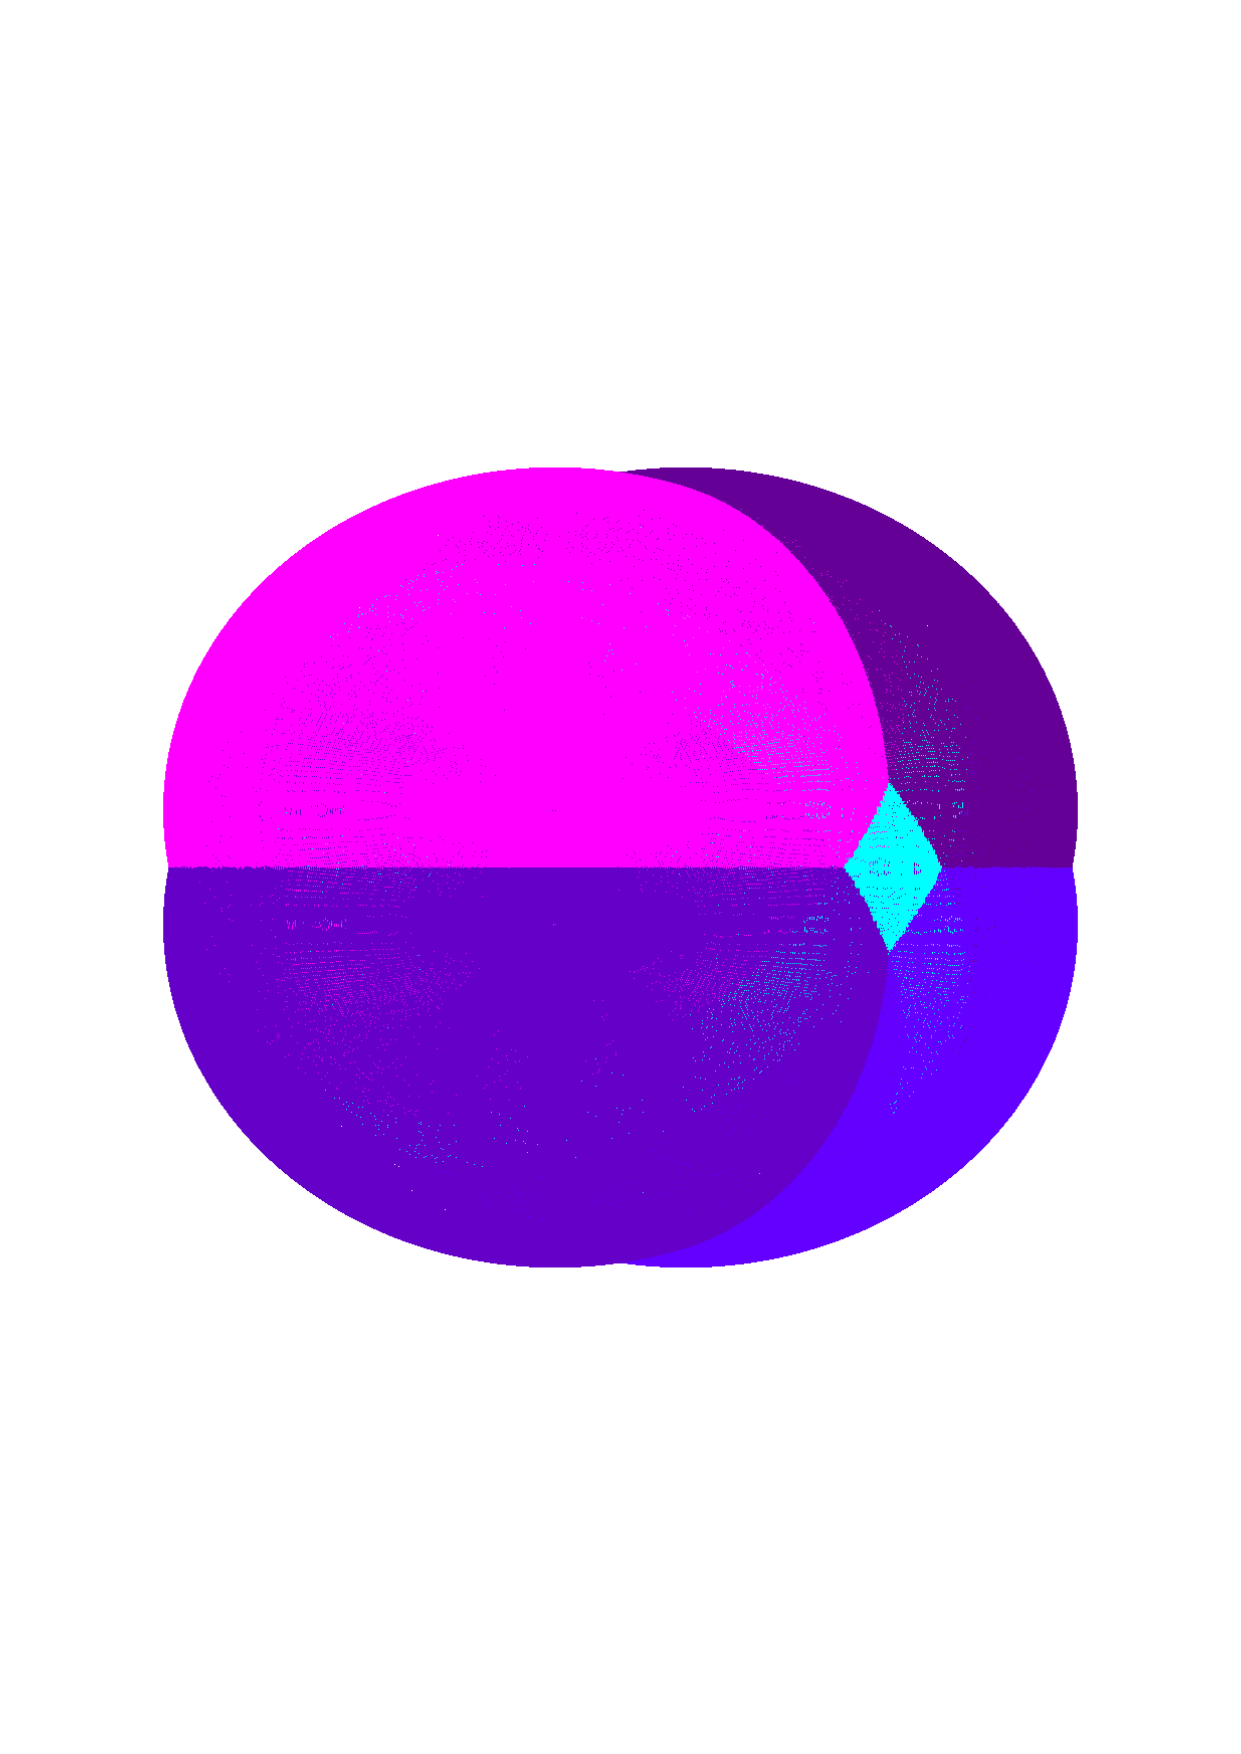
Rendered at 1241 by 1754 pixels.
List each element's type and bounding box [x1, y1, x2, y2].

picture [118, 365, 1123, 1370]
